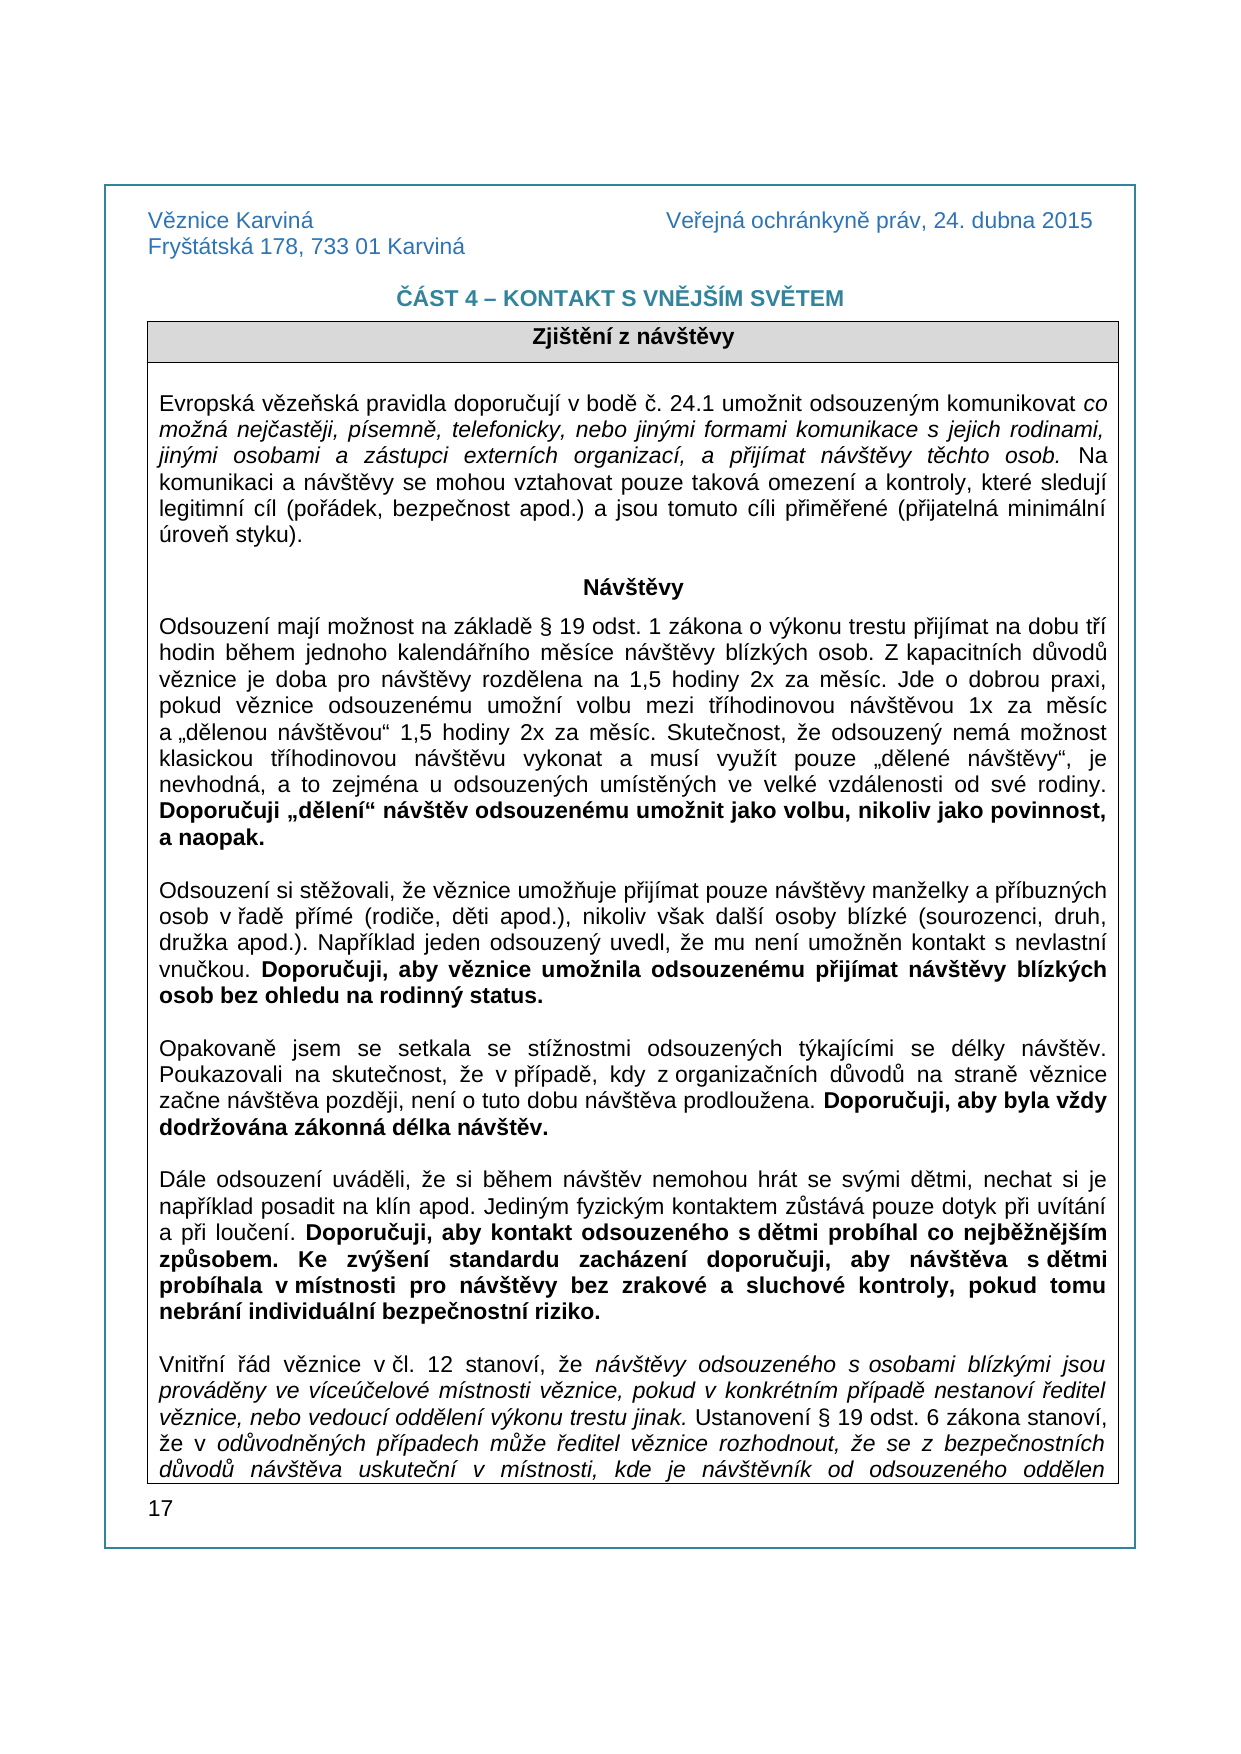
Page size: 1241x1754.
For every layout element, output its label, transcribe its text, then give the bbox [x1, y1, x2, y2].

table_cell Evropská vězeňská pravidla doporučují v bodě č. 24.1 umožnit odsouzeným komunikovat co možná nejčastěji, písemně, telefonicky, nebo jinými formami komunikace s jejich rodinami, jinými osobami a zástupci externích organizací, a přijímat návštěvy těchto osob. Na komunikaci a návštěvy se mohou vztahovat pouze taková omezení a kontroly, které sledují legitimní cíl (pořádek, bezpečnost apod.) a jsou tomuto cíli přiměřené (přijatelná minimální úroveň styku). Návštěvy Odsouzení mají možnost na základě § 19 odst. 1 zákona o výkonu trestu přijímat na dobu tří hodin během jednoho kalendářního měsíce návštěvy blízkých osob. Z kapacitních důvodů věznice je doba pro návštěvy rozdělena na 1,5 hodiny 2x za měsíc. Jde o dobrou praxi, pokud věznice odsouzenému umožní volbu mezi tříhodinovou návštěvou 1x za měsíc a „dělenou návštěvou“ 1,5 hodiny 2x za měsíc. Skutečnost, že odsouzený nemá možnost klasickou tříhodinovou návštěvu vykonat a musí využít pouze „dělené návštěvy“, je nevhodná, a to zejména u odsouzených umístěných ve velké vzdálenosti od své rodiny. Doporučuji „dělení“ návštěv odsouzenému umožnit jako volbu, nikoliv jako povinnost, a naopak. Odsouzení si stěžovali, že věznice umožňuje přijímat pouze návštěvy manželky a příbuzných osob v řadě přímé (rodiče, děti apod.), nikoliv však další osoby blízké (sourozenci, druh, družka apod.). Například jeden odsouzený uvedl, že mu není umožněn kontakt s nevlastní vnučkou. Doporučuji, aby věznice umožnila odsouzenému přijímat návštěvy blízkých osob bez ohledu na rodinný status. Opakovaně jsem se setkala se stížnostmi odsouzených týkajícími se délky návštěv. Poukazovali na skutečnost, že v případě, kdy z organizačních důvodů na straně věznice začne návštěva později, není o tuto dobu návštěva prodloužena. Doporučuji, aby byla vždy dodržována zákonná délka návštěv. Dále odsouzení uváděli, že si během návštěv nemohou hrát se svými dětmi, nechat si je například posadit na klín apod. Jediným fyzickým kontaktem zůstává pouze dotyk při uvítání a při loučení. Doporučuji, aby kontakt odsouzeného s dětmi probíhal co nejběžnějším způsobem. Ke zvýšení standardu zacházení doporučuji, aby návštěva s dětmi probíhala v místnosti pro návštěvy bez zrakové a sluchové kontroly, pokud tomu nebrání individuální bezpečnostní riziko. Vnitřní řád věznice v čl. 12 stanoví, že návštěvy odsouzeného s osobami blízkými jsou prováděny ve víceúčelové místnosti věznice, pokud v konkrétním případě nestanoví ředitel věznice, nebo vedoucí oddělení výkonu trestu jinak. Ustanovení § 19 odst. 6 zákona stanoví, že v odůvodněných případech může ředitel věznice rozhodnout, že se z bezpečnostních důvodů návštěva uskuteční v místnosti, kde je návštěvník od odsouzeného oddělen [148, 363, 1118, 1483]
table_header Zjištění z návštěvy [148, 322, 1118, 362]
subtitle ČÁST 4 – KONTAKT S VNĚJŠÍM SVĚTEM [148, 284, 1092, 311]
